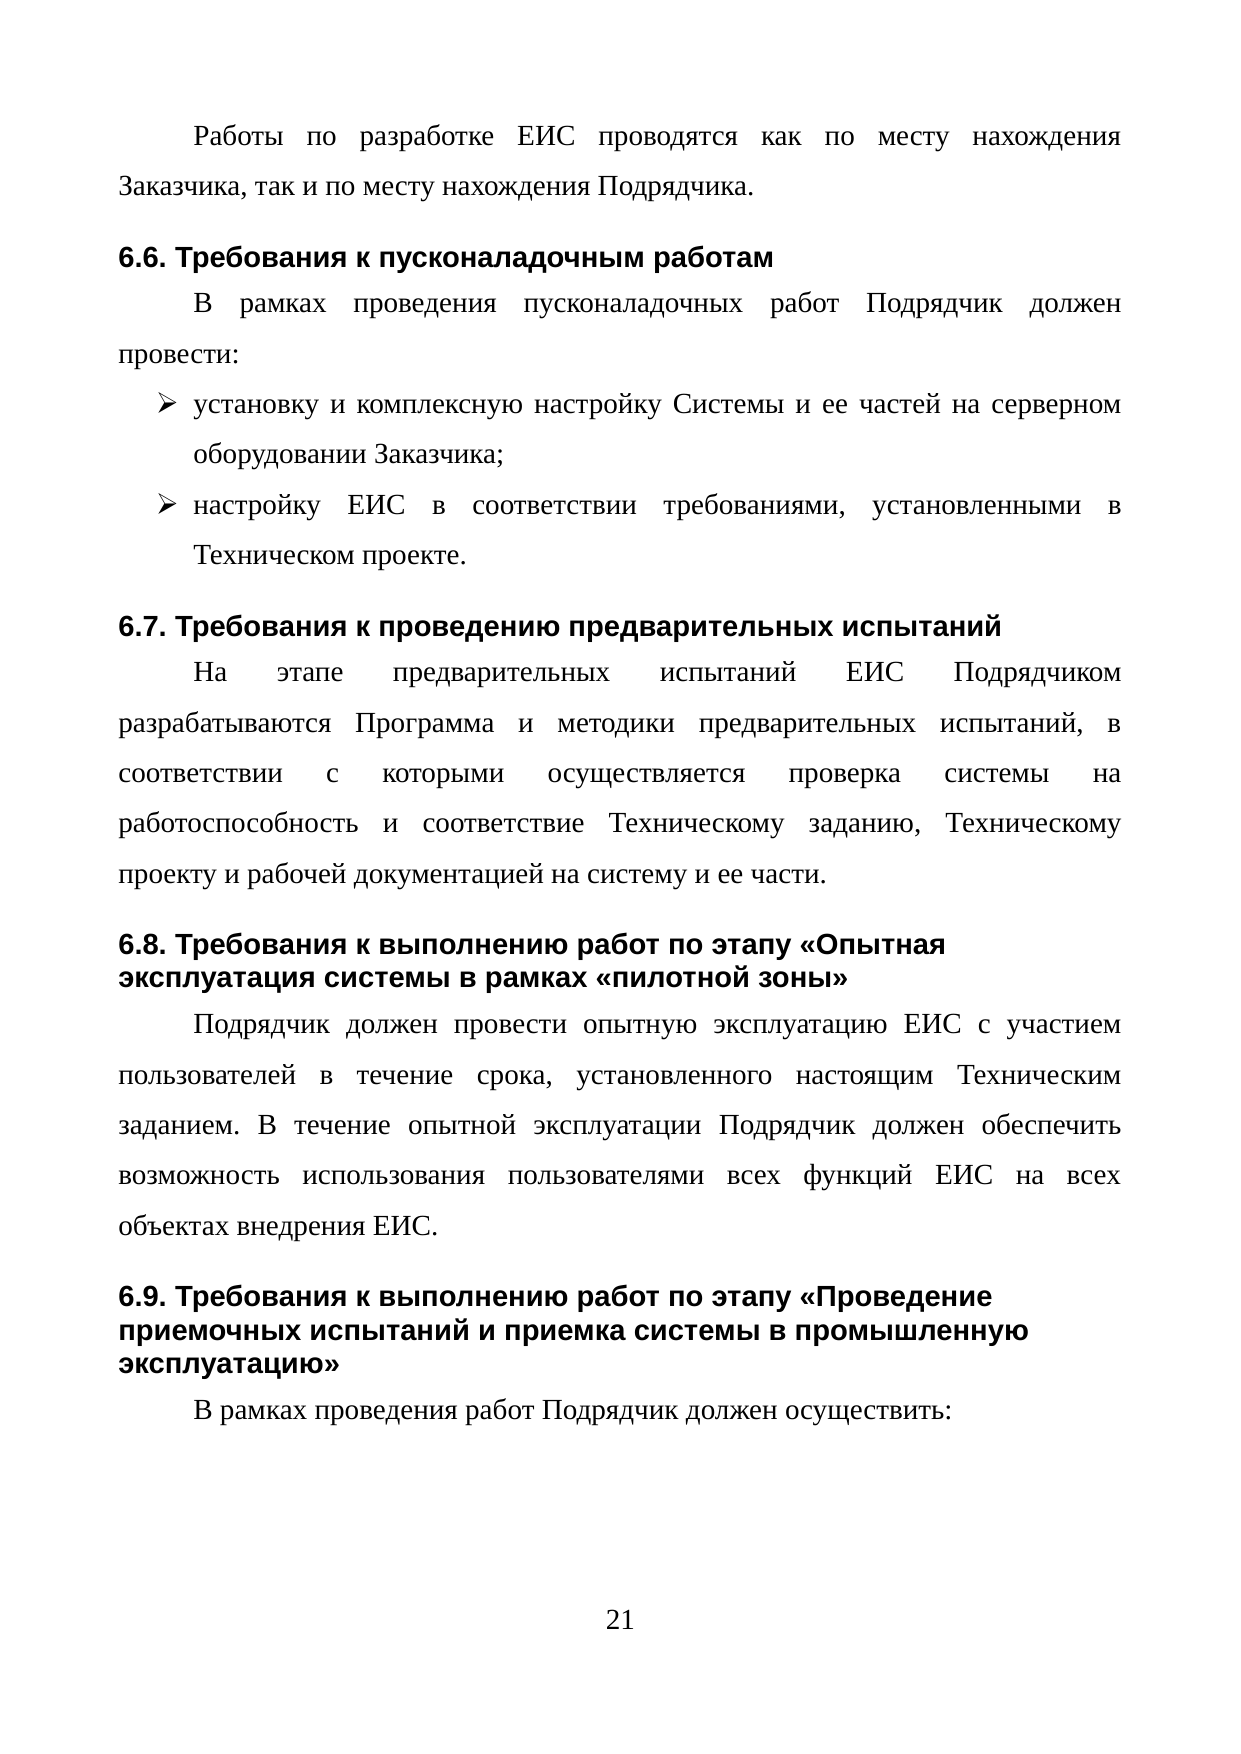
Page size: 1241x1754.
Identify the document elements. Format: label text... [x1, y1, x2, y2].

text На этапе предварительных испытаний ЕИС Подрядчиком разрабатываются Программа и методики предварительных испытаний, в соответствии с которыми осуществляется проверка системы на работоспособность и соответствие Техническому заданию, Техническому проекту и рабочей документацией на систему и ее части. [118, 654, 1122, 889]
subtitle Требования к пусконаладочным работам [118, 239, 1122, 273]
subtitle Требования к проведению предварительных испытаний [118, 608, 1122, 642]
text Подрядчик должен провести опытную эксплуатацию ЕИС с участием пользователей в течение срока, установленного настоящим Техническим заданием. В течение опытной эксплуатации Подрядчик должен обеспечить возможность использования пользователями всех функций ЕИС на всех объектах внедрения ЕИС. [118, 1007, 1122, 1241]
text В рамках проведения пусконаладочных работ Подрядчик должен провести: [118, 286, 1122, 369]
subtitle Требования к выполнению работ по этапу «Проведение приемочных испытаний и приемка системы в промышленную эксплуатацию» [118, 1279, 1122, 1379]
text Работы по разработке ЕИС проводятся как по месту нахождения Заказчика, так и по месту нахождения Подрядчика. [118, 118, 1122, 202]
text В рамках проведения работ Подрядчик должен осуществить: [118, 1392, 1122, 1426]
subtitle Требования к выполнению работ по этапу «Опытная эксплуатация системы в рамках «пилотной зоны» [118, 927, 1122, 994]
list настройку ЕИС в соответствии требованиями, установленными в Техническом проекте. [156, 487, 1122, 571]
list установку и комплексную настройку Системы и ее частей на серверном оборудовании Заказчика; [156, 386, 1122, 470]
